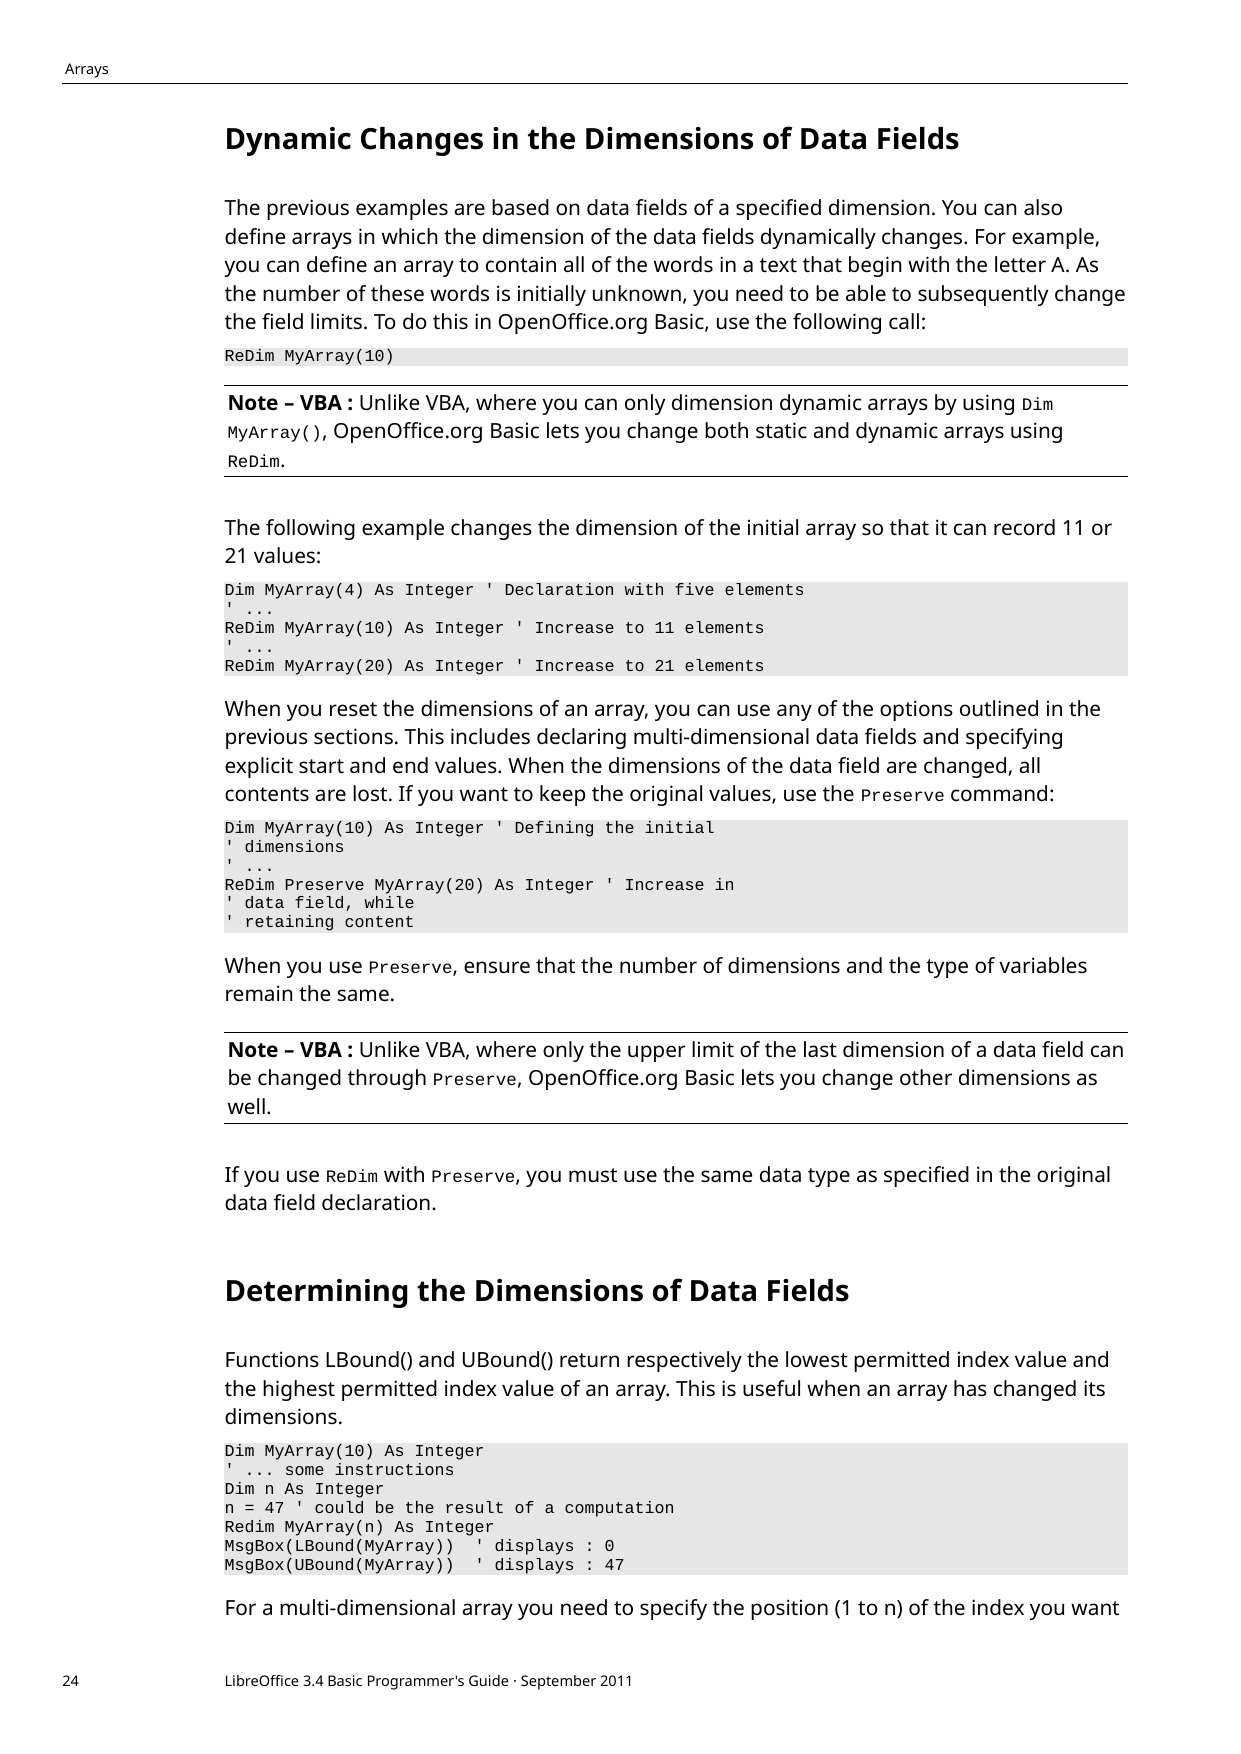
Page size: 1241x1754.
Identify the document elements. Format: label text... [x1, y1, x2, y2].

text For a multi-dimensional array you need to specify the position (1 to n) of the index you want [224, 1593, 1128, 1621]
subtitle Dynamic Changes in the Dimensions of Data Fields [224, 118, 1128, 158]
text If you use ReDim with Preserve, you must use the same data type as specified in the original data field declaration. [224, 1160, 1128, 1217]
list VBA : Unlike VBA, where only the upper limit of the last dimension of a data field can be changed through Preserve, OpenOffice.org Basic lets you change other dimensions as well. [224, 1033, 1128, 1123]
text Dim MyArray(4) As Integer ' Declaration with five elements ' ... ReDim MyArray(10) As Integer ' Increase to 11 elements ' ... ReDim MyArray(20) As Integer ' Increase to 21 elements [224, 582, 1128, 676]
text ReDim MyArray(10) [224, 348, 1128, 366]
text When you use Preserve, ensure that the number of dimensions and the type of variables remain the same. [224, 951, 1128, 1008]
list VBA : Unlike VBA, where you can only dimension dynamic arrays by using Dim MyArray(), OpenOffice.org Basic lets you change both static and dynamic arrays using ReDim. [224, 386, 1128, 476]
text The following example changes the dimension of the initial array so that it can record 11 or 21 values: [224, 513, 1128, 570]
text Dim MyArray(10) As Integer ' ... some instructions Dim n As Integer n = 47 ' could be the result of a computation Redim MyArray(n) As Integer MsgBox(LBound(MyArray)) ' displays : 0 MsgBox(UBound(MyArray)) ' displays : 47 [224, 1443, 1128, 1575]
text When you reset the dimensions of an array, you can use any of the options outlined in the previous sections. This includes declaring multi-dimensional data fields and specifying explicit start and end values. When the dimensions of the data field are changed, all contents are lost. If you want to keep the original values, use the Preserve command: [224, 694, 1128, 808]
text Dim MyArray(10) As Integer ' Defining the initial ' dimensions ' ... ReDim Preserve MyArray(20) As Integer ' Increase in ' data field, while ' retaining content [224, 820, 1128, 933]
text The previous examples are based on data fields of a specified dimension. You can also define arrays in which the dimension of the data fields dynamically changes. For example, you can define an array to contain all of the words in a text that begin with the letter A. As the number of these words is initially unknown, you need to be able to subsequently change the field limits. To do this in OpenOffice.org Basic, use the following call: [224, 193, 1128, 336]
subtitle Determining the Dimensions of Data Fields [224, 1270, 1128, 1310]
text Functions LBound() and UBound() return respectively the lowest permitted index value and the highest permitted index value of an array. This is useful when an array has changed its dimensions. [224, 1346, 1128, 1431]
